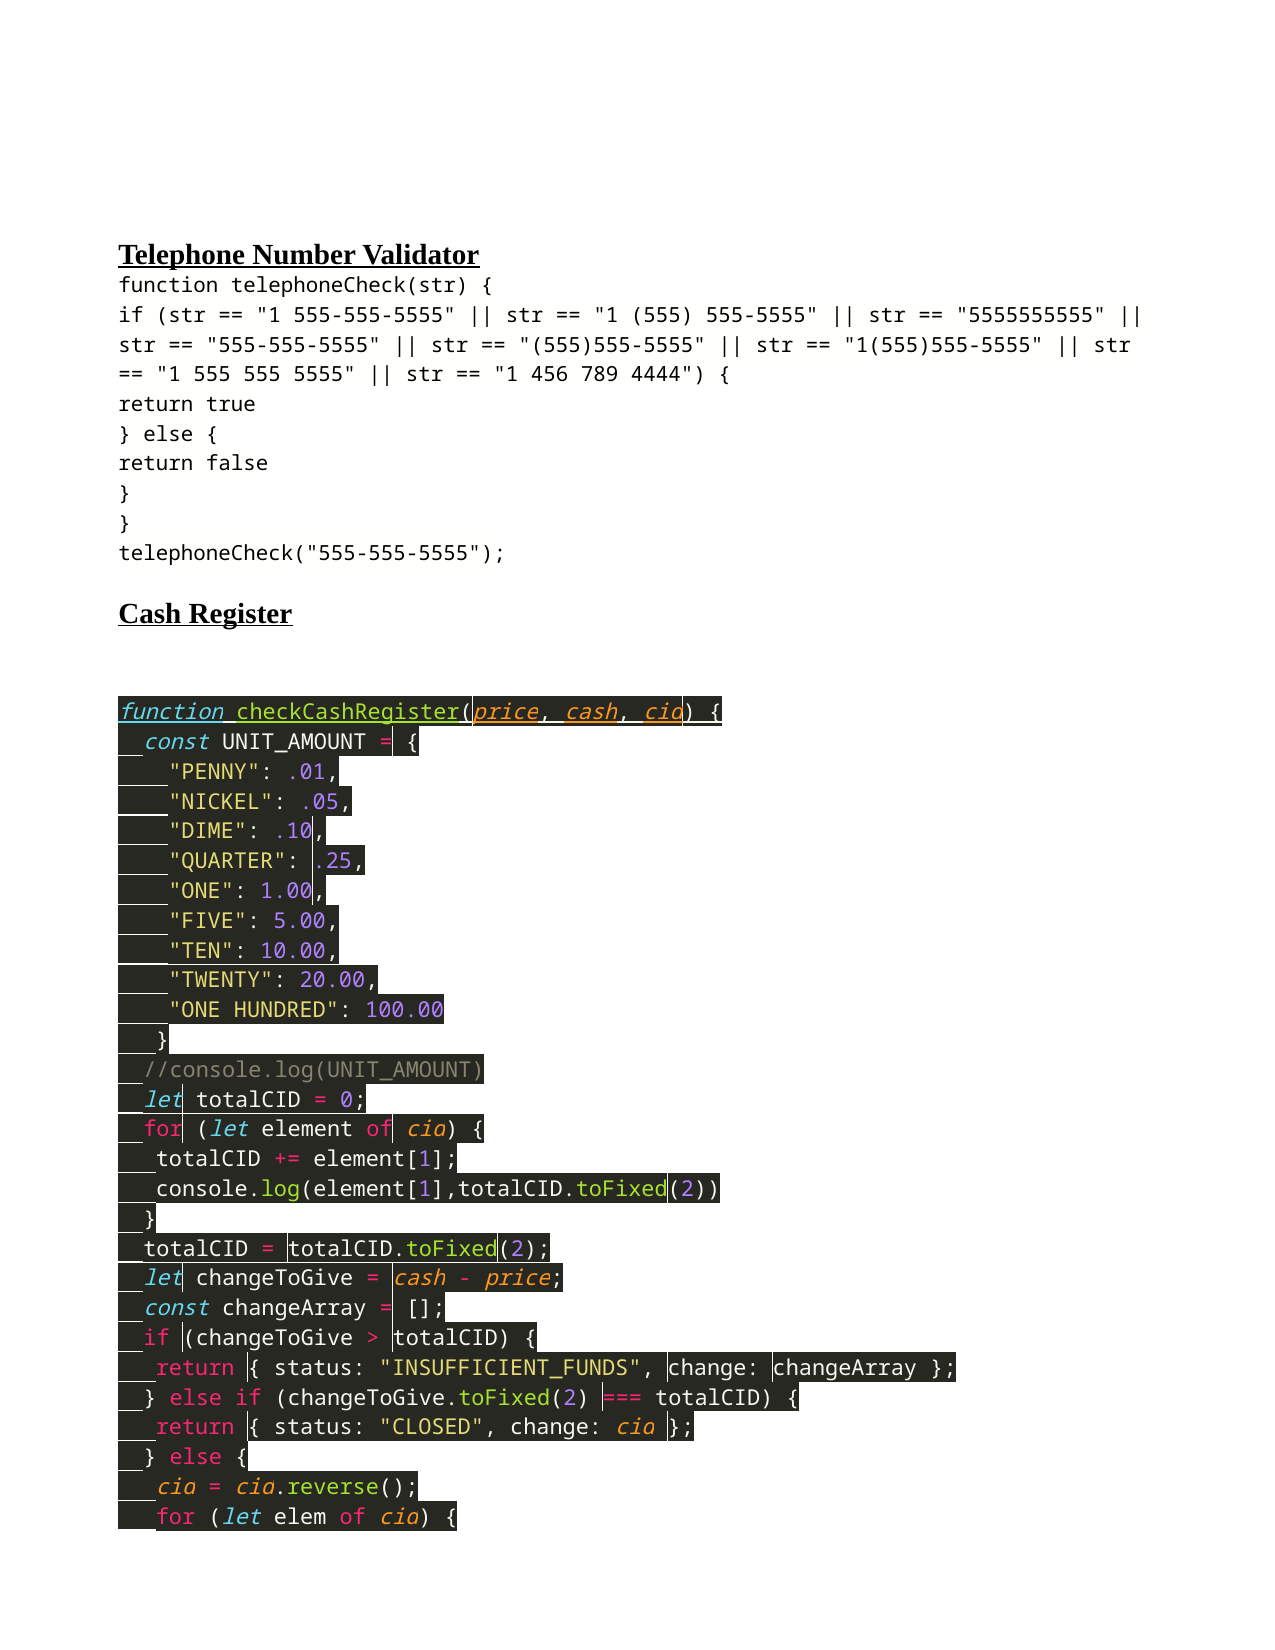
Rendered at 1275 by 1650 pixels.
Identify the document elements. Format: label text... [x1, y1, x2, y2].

text Cash Register [118, 596, 1157, 629]
text let totalCID = 0; [118, 1084, 1157, 1113]
text const changeArray = []; [118, 1292, 1157, 1322]
text function telephoneCheck(str) { [118, 270, 1157, 299]
text } [118, 1203, 1157, 1233]
text if (str == "1 555-555-5555" || str == "1 (555) 555-5555" || str == "5555555555" || str == "555-555-5555" || str == "(555)555-5555" || str == "1(555)555-5555" || str == "1 555 555 5555" || str == "1 456 789 4444") { [118, 299, 1157, 388]
text Telephone Number Validator [118, 237, 1157, 270]
text for (let element of cid) { [118, 1113, 1157, 1143]
text telephoneCheck("555-555-5555"); [118, 536, 1157, 566]
text } [118, 1024, 1157, 1054]
text return true [118, 388, 1157, 418]
text "NICKEL": .05, [118, 786, 1157, 816]
text } else { [118, 1441, 1157, 1471]
text return false [118, 447, 1157, 477]
text "ONE HUNDRED": 100.00 [118, 994, 1157, 1024]
text } [118, 477, 1157, 507]
text //console.log(UNIT_AMOUNT) [118, 1054, 1157, 1084]
text for (let elem of cid) { [118, 1501, 1157, 1531]
text cid = cid.reverse(); [118, 1471, 1157, 1501]
text } [118, 507, 1157, 536]
text return { status: "INSUFFICIENT_FUNDS", change: changeArray }; [118, 1352, 1157, 1382]
text "TEN": 10.00, [118, 935, 1157, 964]
text } else if (changeToGive.toFixed(2) === totalCID) { [118, 1382, 1157, 1411]
text let changeToGive = cash - price; [118, 1262, 1157, 1292]
text return { status: "CLOSED", change: cid }; [118, 1411, 1157, 1441]
text "QUARTER": .25, [118, 845, 1157, 875]
text if (changeToGive > totalCID) { [118, 1322, 1157, 1352]
text "TWENTY": 20.00, [118, 964, 1157, 994]
text "ONE": 1.00, [118, 875, 1157, 905]
text "FIVE": 5.00, [118, 905, 1157, 935]
text } else { [118, 418, 1157, 447]
text function checkCashRegister(price, cash, cid) { [118, 696, 1157, 726]
text console.log(element[1],totalCID.toFixed(2)) [118, 1173, 1157, 1203]
text totalCID = totalCID.toFixed(2); [118, 1233, 1157, 1262]
text const UNIT_AMOUNT = { [118, 726, 1157, 756]
text totalCID += element[1]; [118, 1143, 1157, 1173]
text "DIME": .10, [118, 816, 1157, 845]
text "PENNY": .01, [118, 756, 1157, 786]
